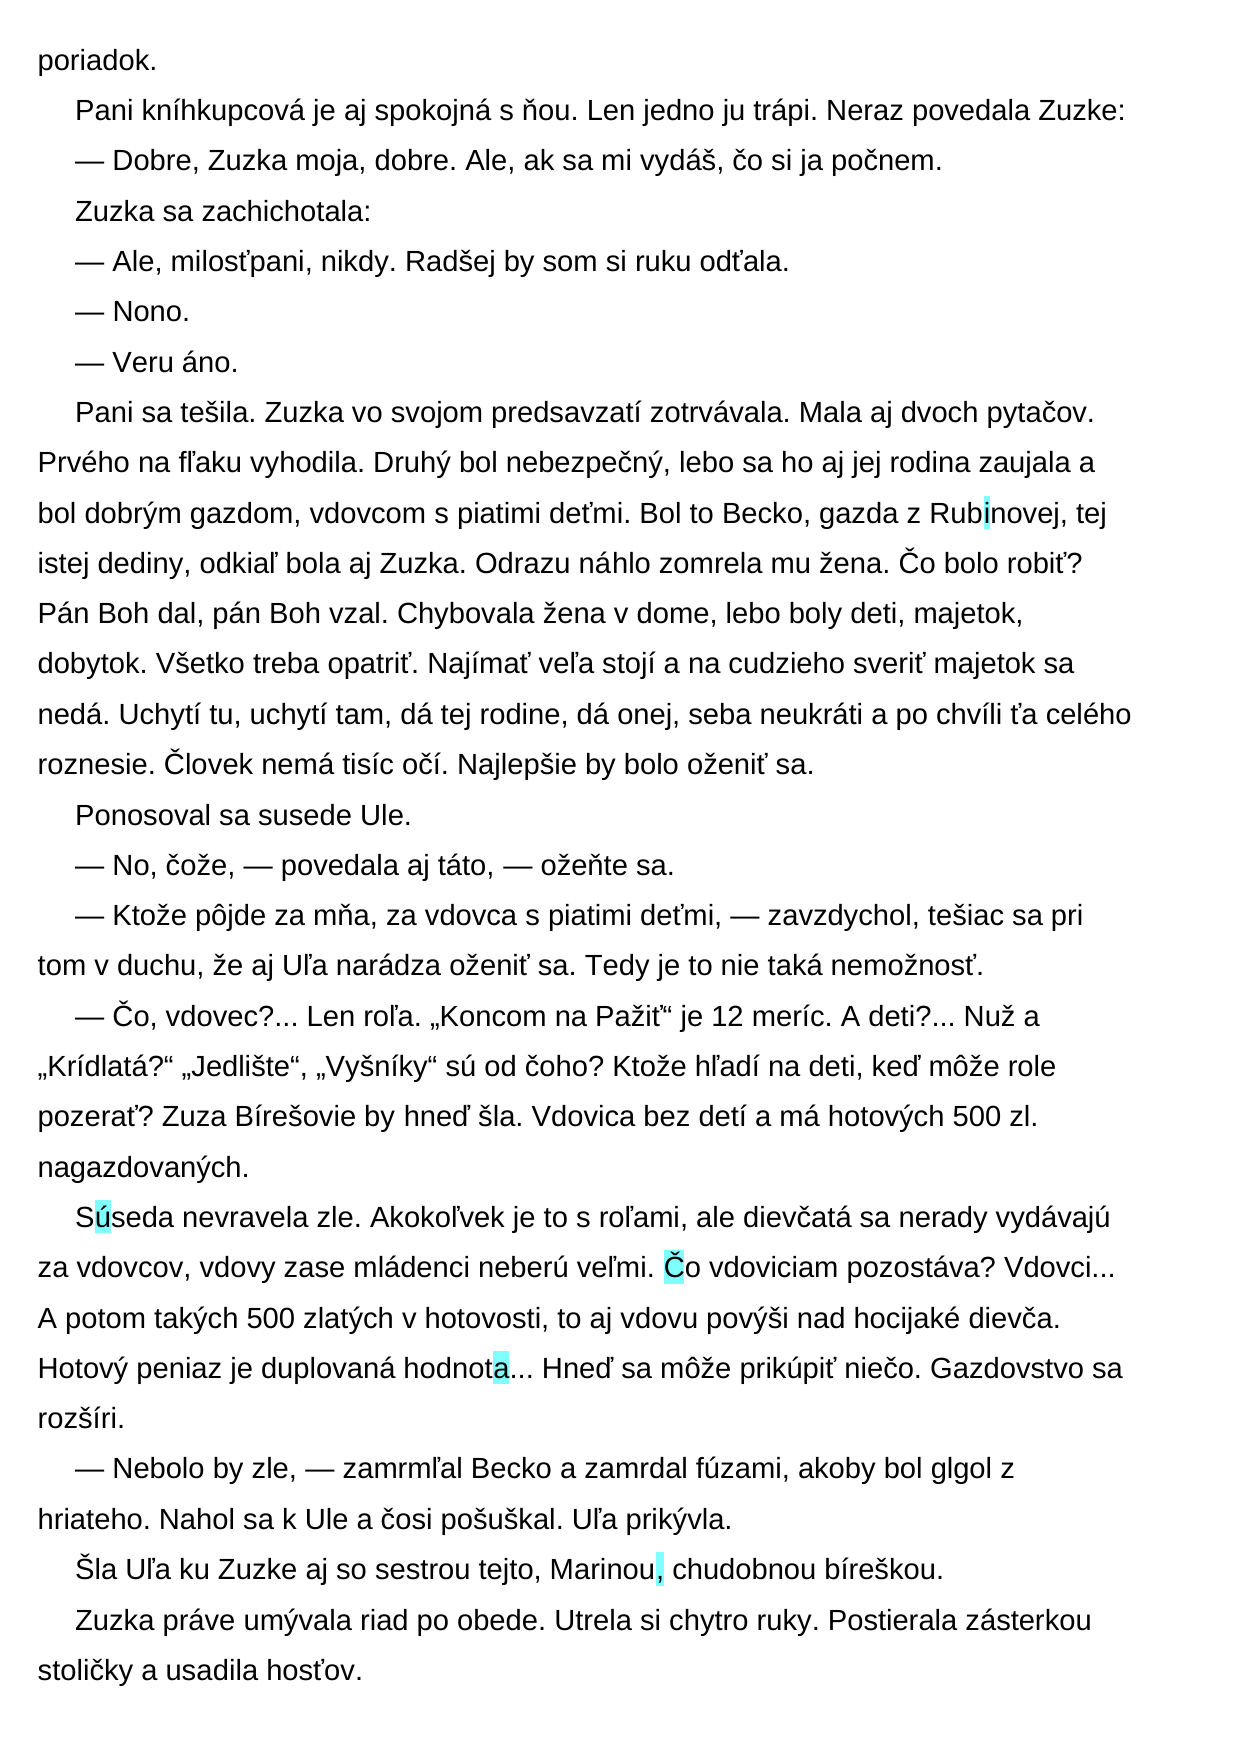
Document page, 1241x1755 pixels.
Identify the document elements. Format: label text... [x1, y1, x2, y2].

text — Nono. [37, 294, 1136, 328]
text poriadok. [37, 43, 1136, 76]
text Súseda nevravela zle. Akokoľvek je to s roľami, ale dievčatá sa nerady vydávajú za vdovcov, vdovy zase mládenci neberú veľmi. Čo vdoviciam pozo­stáva? Vdovci... A potom takých 500 zlatých v hotovosti, to aj vdovu povýši nad hocijaké dievča. Hotový peniaz je duplovaná hodnota... Hneď sa môže prikúpiť niečo. Gazdovstvo sa rozšíri. [37, 1200, 1136, 1435]
text — Veru áno. [37, 345, 1136, 378]
text Zuzka sa zachichotala: [37, 194, 1136, 227]
text — Ale, milosťpani, nikdy. Radšej by som si ruku odťala. [37, 244, 1136, 278]
text Šla Uľa ku Zuzke aj so sestrou tejto, Marinou, chudobnou bíreškou. [37, 1552, 1136, 1586]
text — Čo, vdovec?... Len roľa. „Koncom na Pažiť“ je 12 meríc. A deti?... Nuž a „Krídlatá?“ „Jedlište“, „Vyšníky“ sú od čoho? Ktože hľadí na deti, keď môže role pozerať? Zuza Bírešovie by hneď šla. Vdovica bez detí a má hotových 500 zl. nagazdovaných. [37, 999, 1136, 1183]
text Pani sa tešila. Zuzka vo svojom predsavzatí zotrvávala. Mala aj dvoch pytačov. Prvého na fľaku vyhodila. Druhý bol nebezpečný, lebo sa ho aj jej rodina zaujala a bol dobrým gazdom, vdovcom s piatimi deťmi. Bol to Becko, gazda z Rubinovej, tej istej dediny, odkiaľ bola aj Zuzka. Odrazu ná­hlo zomrela mu žena. Čo bolo robiť? Pán Boh dal, pán Boh vzal. Chybovala žena v dome, lebo boly deti, majetok, dobytok. Všetko treba opatriť. Najímať veľa stojí a na cudzieho sveriť majetok sa nedá. Uchytí tu, uchytí tam, dá tej rodine, dá onej, seba neukráti a po chvíli ťa celého roznesie. Člo­vek nemá tisíc očí. Najlepšie by bolo oženiť sa. [37, 395, 1136, 781]
text — Nebolo by zle, — zamrmľal Becko a zamrdal fúzami, akoby bol glgol z hriateho. Nahol sa k Ule a čosi pošuškal. Uľa prikývla. [37, 1452, 1136, 1535]
text — No, čože, — povedala aj táto, — ožeňte sa. [37, 848, 1136, 881]
text — Dobre, Zuzka moja, dobre. Ale, ak sa mi vydáš, čo si ja počnem. [37, 143, 1136, 177]
text Zuzka práve umývala riad po obede. Utrela si chytro ruky. Postierala zásterkou stoličky a usa­dila hosťov. [37, 1602, 1136, 1686]
text Pani kníhkupcová je aj spokojná s ňou. Len jedno ju trápi. Neraz povedala Zuzke: [37, 93, 1136, 127]
text — Ktože pôjde za mňa, za vdovca s piatimi deťmi, — zavzdychol, tešiac sa pri tom v duchu, že aj Uľa narádza oženiť sa. Tedy je to nie taká nemožnosť. [37, 898, 1136, 982]
text Ponosoval sa susede Ule. [37, 797, 1136, 831]
